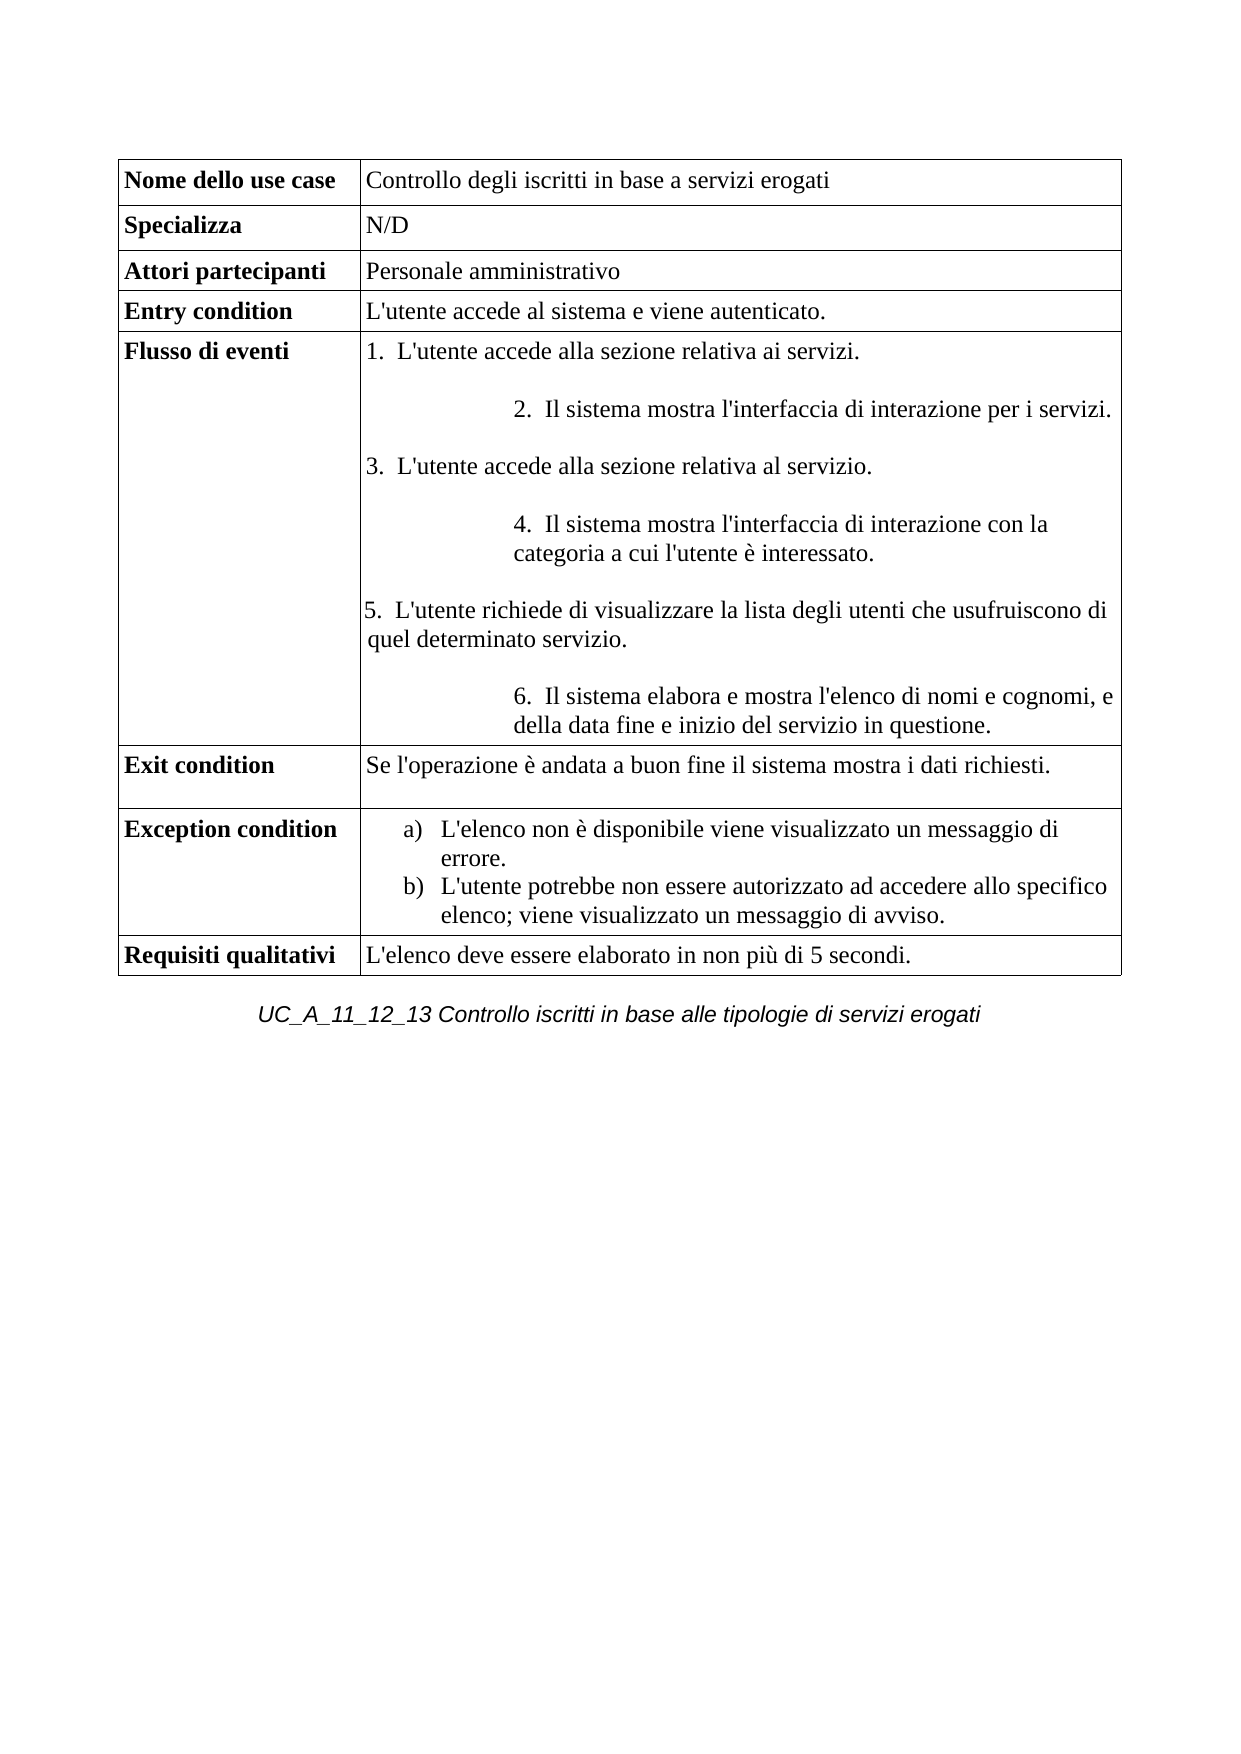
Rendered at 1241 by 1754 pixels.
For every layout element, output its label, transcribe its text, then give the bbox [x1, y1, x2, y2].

text UC_A_11_12_13 Controllo iscritti in base alle tipologie di servizi erogati [118, 1001, 1122, 1028]
table_cell Specializza [119, 206, 360, 250]
table_header Nome dello use case [119, 160, 360, 205]
table_cell L'utente accede alla sezione relativa ai servizi. Il sistema mostra l'interfaccia di interazione per i servizi. L'utente accede alla sezione relativa al servizio. Il sistema mostra l'interfaccia di interazione con la categoria a cui l'utente è interessato. L'utente richiede di visualizzare la lista degli utenti che usufruiscono di quel determinato servizio. Il sistema elabora e mostra l'elenco di nomi e cognomi, e della data fine e inizio del servizio in questione. [361, 332, 1121, 745]
table_cell Entry condition [119, 291, 360, 331]
table_cell Personale amministrativo [361, 251, 1121, 290]
table_header Controllo degli iscritti in base a servizi erogati [361, 160, 1121, 205]
table_cell L'elenco deve essere elaborato in non più di 5 secondi. [361, 936, 1121, 975]
table_cell L'elenco non è disponibile viene visualizzato un messaggio di errore. L'utente potrebbe non essere autorizzato ad accedere allo specifico elenco; viene visualizzato un messaggio di avviso. [361, 809, 1121, 935]
table_cell L'utente accede al sistema e viene autenticato. [361, 291, 1121, 331]
table_cell Exit condition [119, 746, 360, 808]
table_cell N/D [361, 206, 1121, 250]
table_cell Se l'operazione è andata a buon fine il sistema mostra i dati richiesti. [361, 746, 1121, 808]
table_cell Attori partecipanti [119, 251, 360, 290]
table_cell Requisiti qualitativi [119, 936, 360, 975]
table_cell Flusso di eventi [119, 332, 360, 745]
table_cell Exception condition [119, 809, 360, 935]
